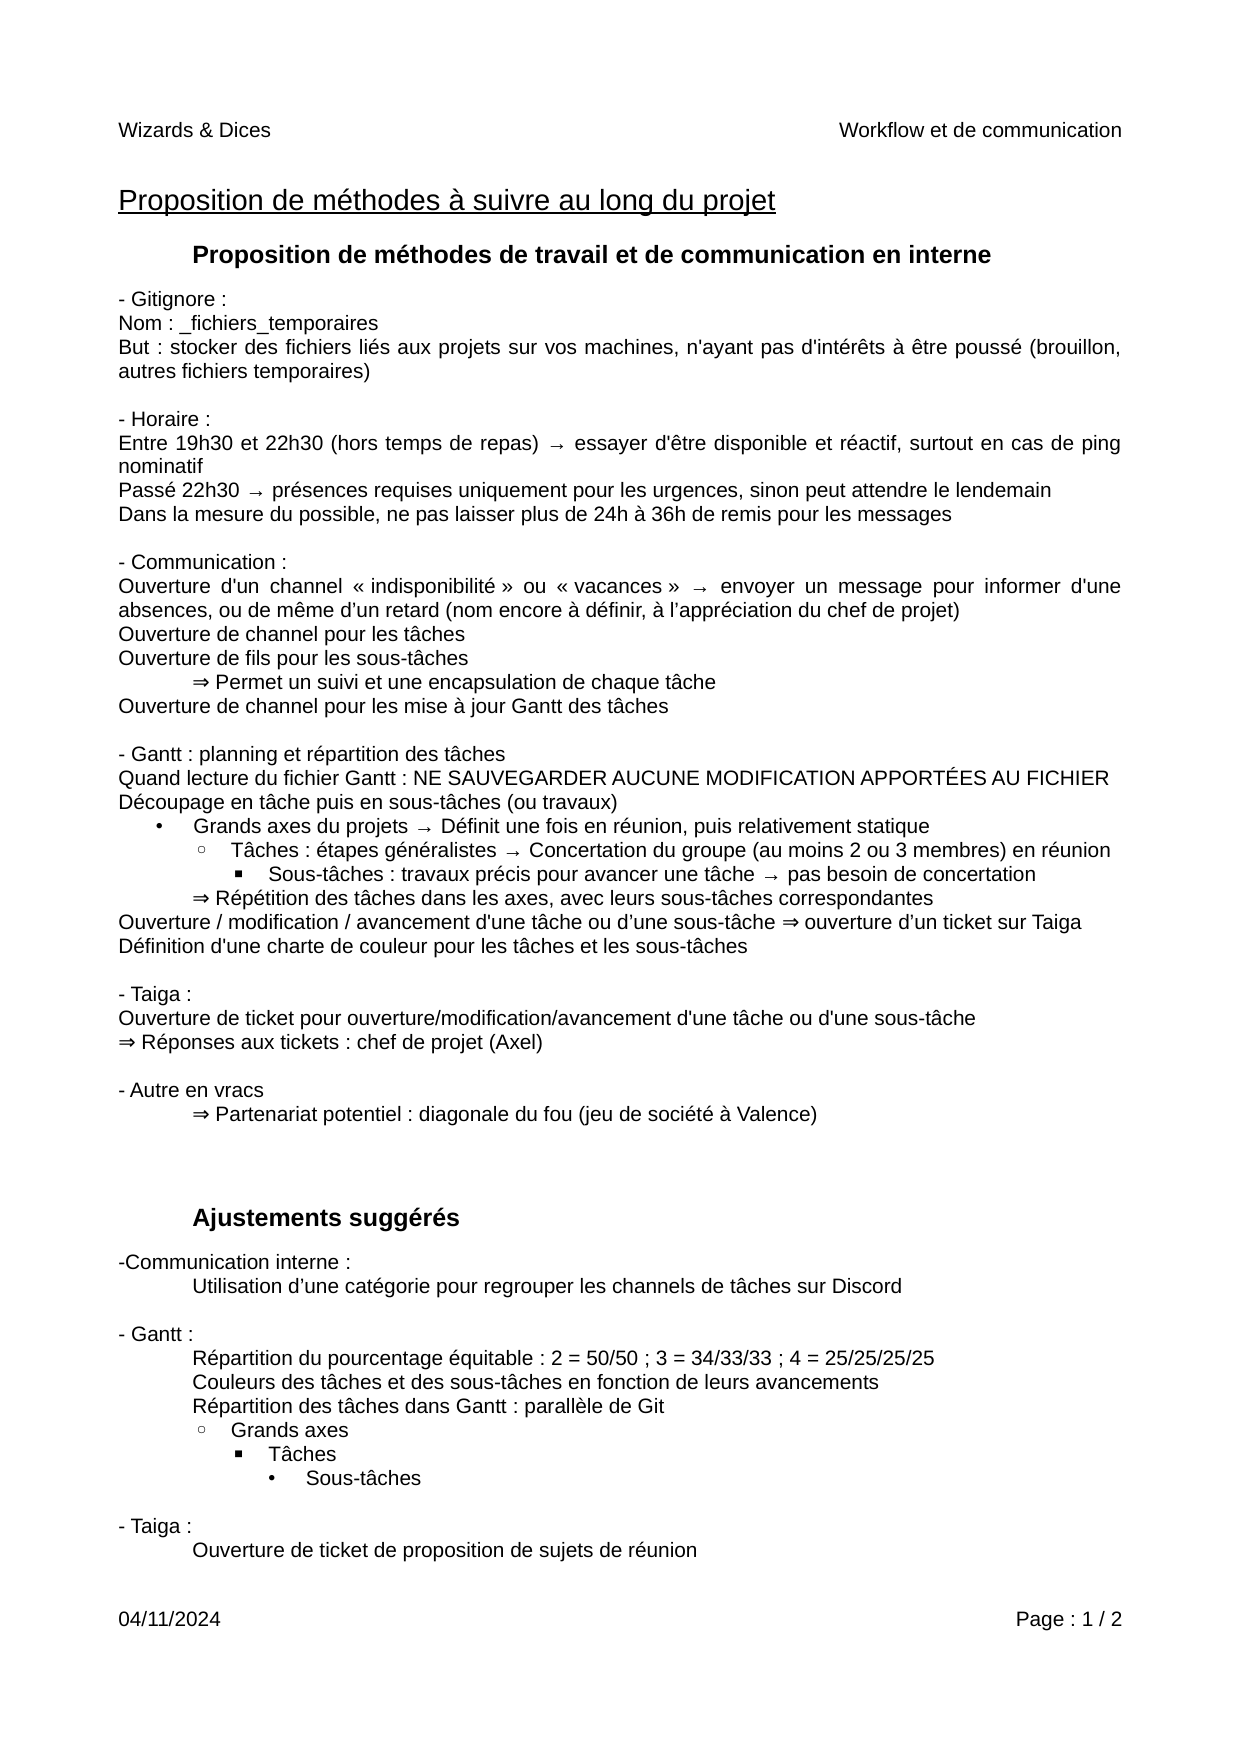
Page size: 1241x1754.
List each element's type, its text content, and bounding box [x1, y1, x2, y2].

list Grands axes [193, 1417, 1122, 1442]
text Ouverture de ticket pour ouverture/modification/avancement d'une tâche ou d'une sous-tâche [118, 1006, 1122, 1030]
text Quand lecture du fichier Gantt : NE SAUVEGARDER AUCUNE MODIFICATION APPORTÉES AU FICHIER [118, 766, 1122, 790]
text ⇒ Partenariat potentiel : diagonale du fou (jeu de société à Valence) [118, 1102, 1122, 1126]
text - Horaire : [118, 406, 1122, 430]
text Ouverture de ticket de proposition de sujets de réunion [118, 1538, 1122, 1562]
text - Taiga : [118, 982, 1122, 1006]
text Découpage en tâche puis en sous-tâches (ou travaux) [118, 790, 1122, 814]
text Ouverture de channel pour les tâches [118, 622, 1122, 646]
text Répartition du pourcentage équitable : 2 = 50/50 ; 3 = 34/33/33 ; 4 = 25/25/25/25 [118, 1346, 1122, 1369]
text ⇒ Répétition des tâches dans les axes, avec leurs sous-tâches correspondantes [118, 886, 1122, 910]
text ⇒ Permet un suivi et une encapsulation de chaque tâche [118, 670, 1122, 694]
text Utilisation d’une catégorie pour regrouper les channels de tâches sur Discord [118, 1274, 1122, 1298]
text -Communication interne : [118, 1250, 1122, 1274]
list Tâches [231, 1442, 1122, 1466]
text But : stocker des fichiers liés aux projets sur vos machines, n'ayant pas d'intérêts à être poussé (brouillon, autres fichiers temporaires) [118, 334, 1122, 382]
text - Gitignore : [118, 287, 1122, 311]
text Nom : _fichiers_temporaires [118, 311, 1122, 334]
list Sous-tâches [268, 1466, 1122, 1490]
text Dans la mesure du possible, ne pas laisser plus de 24h à 36h de remis pour les messages [118, 502, 1122, 526]
subtitle Ajustements suggérés [192, 1203, 1122, 1232]
text Répartition des tâches dans Gantt : parallèle de Git [192, 1393, 1122, 1417]
list Grands axes du projets → Définit une fois en réunion, puis relativement statique [156, 814, 1122, 838]
text ⇒ Réponses aux tickets : chef de projet (Axel) [118, 1030, 1122, 1054]
text Ouverture d'un channel « indisponibilité » ou « vacances » → envoyer un message pour informer d'une absences, ou de même d’un retard (nom encore à définir, à l’appréciation du chef de projet) [118, 574, 1122, 622]
subtitle Proposition de méthodes à suivre au long du projet [118, 183, 1122, 217]
list Sous-tâches : travaux précis pour avancer une tâche → pas besoin de concertation [231, 862, 1122, 886]
text Définition d'une charte de couleur pour les tâches et les sous-tâches [118, 934, 1122, 958]
text Ouverture de fils pour les sous-tâches [118, 646, 1122, 670]
subtitle Proposition de méthodes de travail et de communication en interne [192, 240, 1122, 269]
text - Communication : [118, 550, 1122, 574]
text Ouverture / modification / avancement d'une tâche ou d’une sous-tâche ⇒ ouverture d’un ticket sur Taiga [118, 910, 1122, 934]
text - Taiga : [118, 1514, 1122, 1538]
list Tâches : étapes généralistes → Concertation du groupe (au moins 2 ou 3 membres) en réunion [193, 838, 1122, 862]
text Couleurs des tâches et des sous-tâches en fonction de leurs avancements [118, 1369, 1122, 1393]
text - Gantt : [118, 1322, 1122, 1346]
text - Gantt : planning et répartition des tâches [118, 742, 1122, 766]
text Passé 22h30 → présences requises uniquement pour les urgences, sinon peut attendre le lendemain [118, 478, 1122, 502]
text Ouverture de channel pour les mise à jour Gantt des tâches [118, 694, 1122, 718]
text - Autre en vracs [118, 1078, 1122, 1102]
text Entre 19h30 et 22h30 (hors temps de repas) → essayer d'être disponible et réactif, surtout en cas de ping nominatif [118, 430, 1122, 478]
